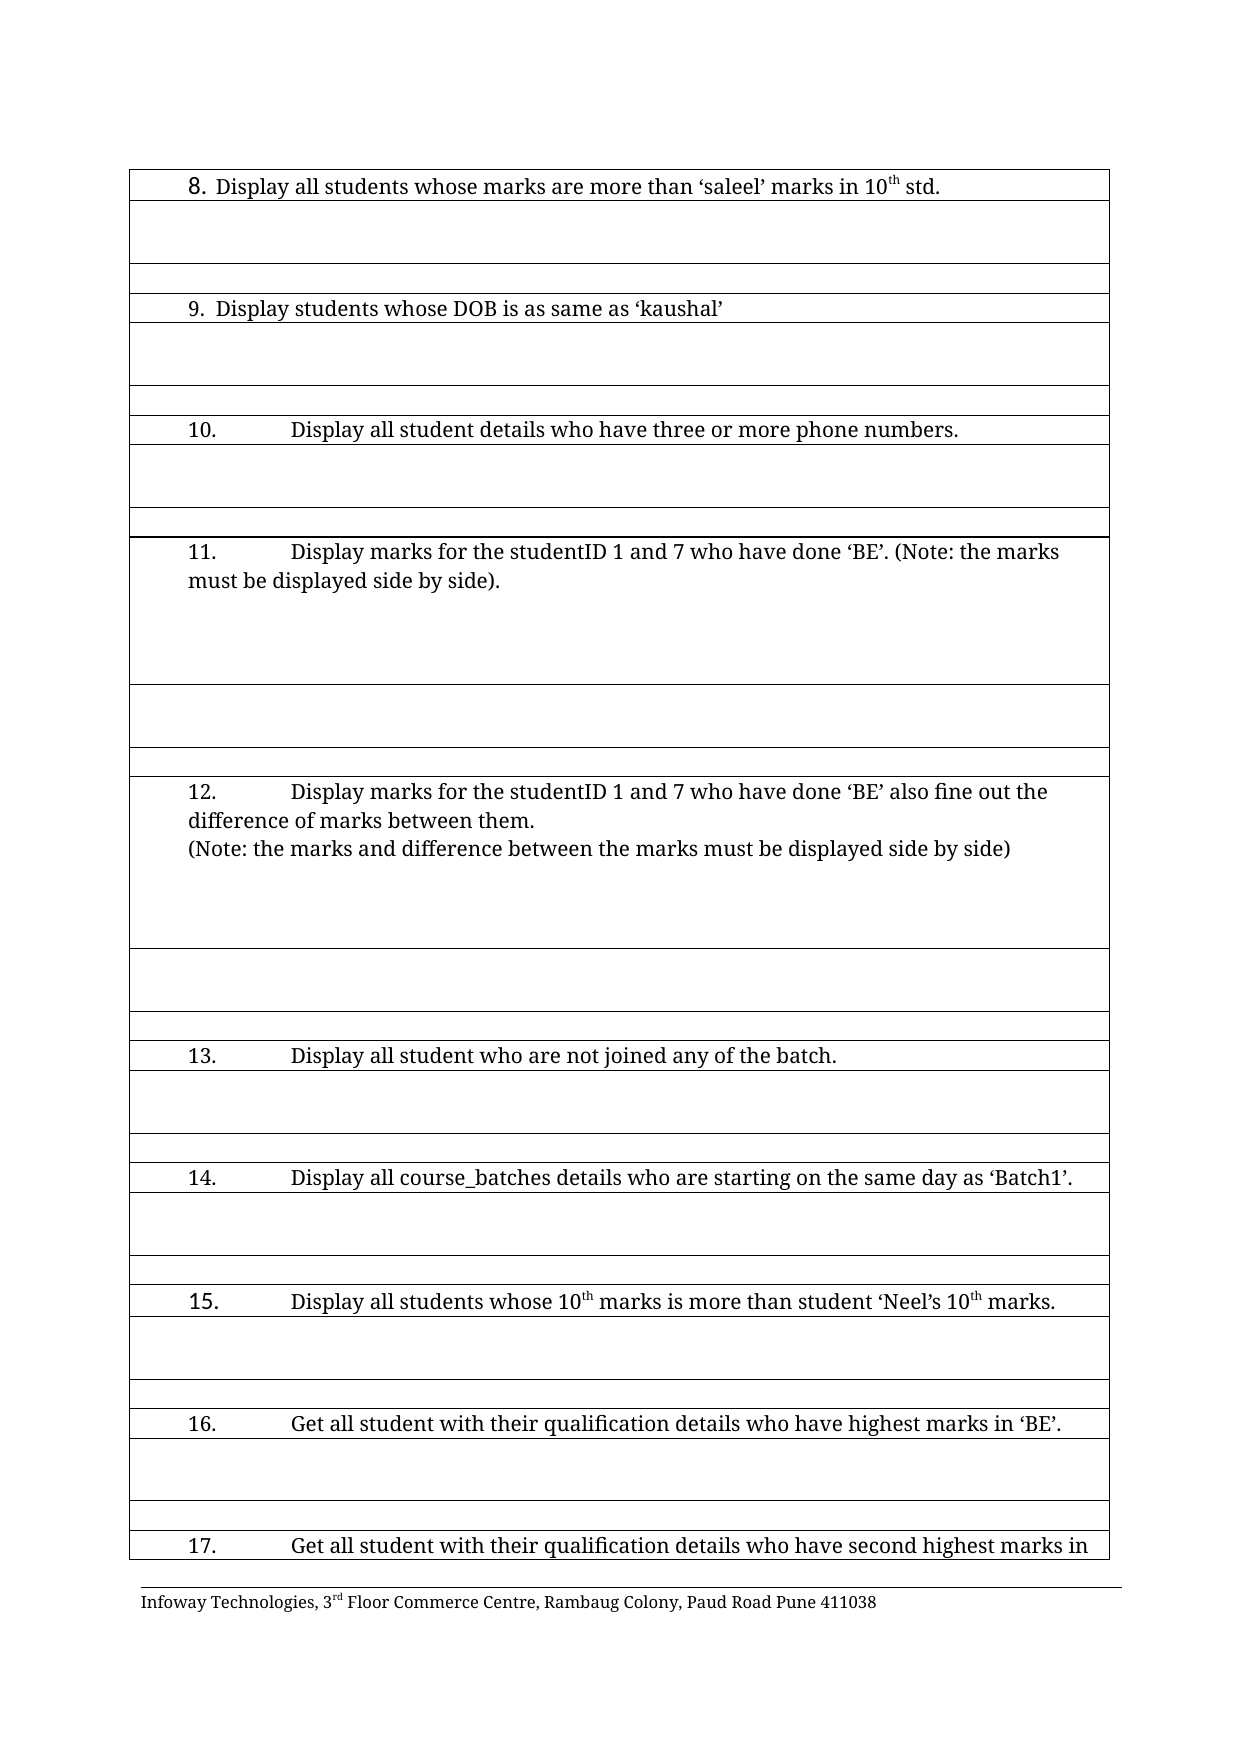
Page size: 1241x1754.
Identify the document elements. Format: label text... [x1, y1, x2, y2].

table_cell [130, 264, 1109, 293]
table_cell Display all students whose 10th marks is more than student ‘Neel’s 10th marks. [130, 1285, 1109, 1316]
table_cell [130, 201, 1109, 263]
table_cell [130, 1439, 1109, 1500]
table_cell [130, 748, 1109, 776]
table_cell [130, 1193, 1109, 1254]
table_cell Display all student who are not joined any of the batch. [130, 1041, 1109, 1070]
table_cell [130, 1256, 1109, 1284]
table_cell [130, 685, 1109, 747]
table_cell Get all student with their qualification details who have second highest marks in [130, 1531, 1109, 1559]
table_cell [130, 1317, 1109, 1378]
table_cell Display all student details who have three or more phone numbers. [130, 416, 1109, 444]
table_cell [130, 1071, 1109, 1133]
table_cell Display students whose DOB is as same as ‘kaushal’ [130, 294, 1109, 322]
table_cell [130, 1501, 1109, 1530]
table_cell Display all course_batches details who are starting on the same day as ‘Batch1’. [130, 1163, 1109, 1192]
table_cell [130, 445, 1109, 507]
table_cell Display all students whose marks are more than ‘saleel’ marks in 10th std. [130, 170, 1109, 200]
table_cell [130, 1012, 1109, 1040]
table_cell [130, 949, 1109, 1011]
table_cell [130, 508, 1109, 536]
table_cell [130, 386, 1109, 414]
table_cell [130, 1380, 1109, 1408]
table_cell [130, 323, 1109, 385]
table_cell Display marks for the studentID 1 and 7 who have done ‘BE’ also fine out the difference of marks between them. (Note: the marks and difference between the marks must be displayed side by side) [130, 777, 1109, 948]
table_cell Display marks for the studentID 1 and 7 who have done ‘BE’. (Note: the marks must be displayed side by side). [130, 538, 1109, 684]
table_cell [130, 1134, 1109, 1162]
table_cell Get all student with their qualification details who have highest marks in ‘BE’. [130, 1409, 1109, 1437]
